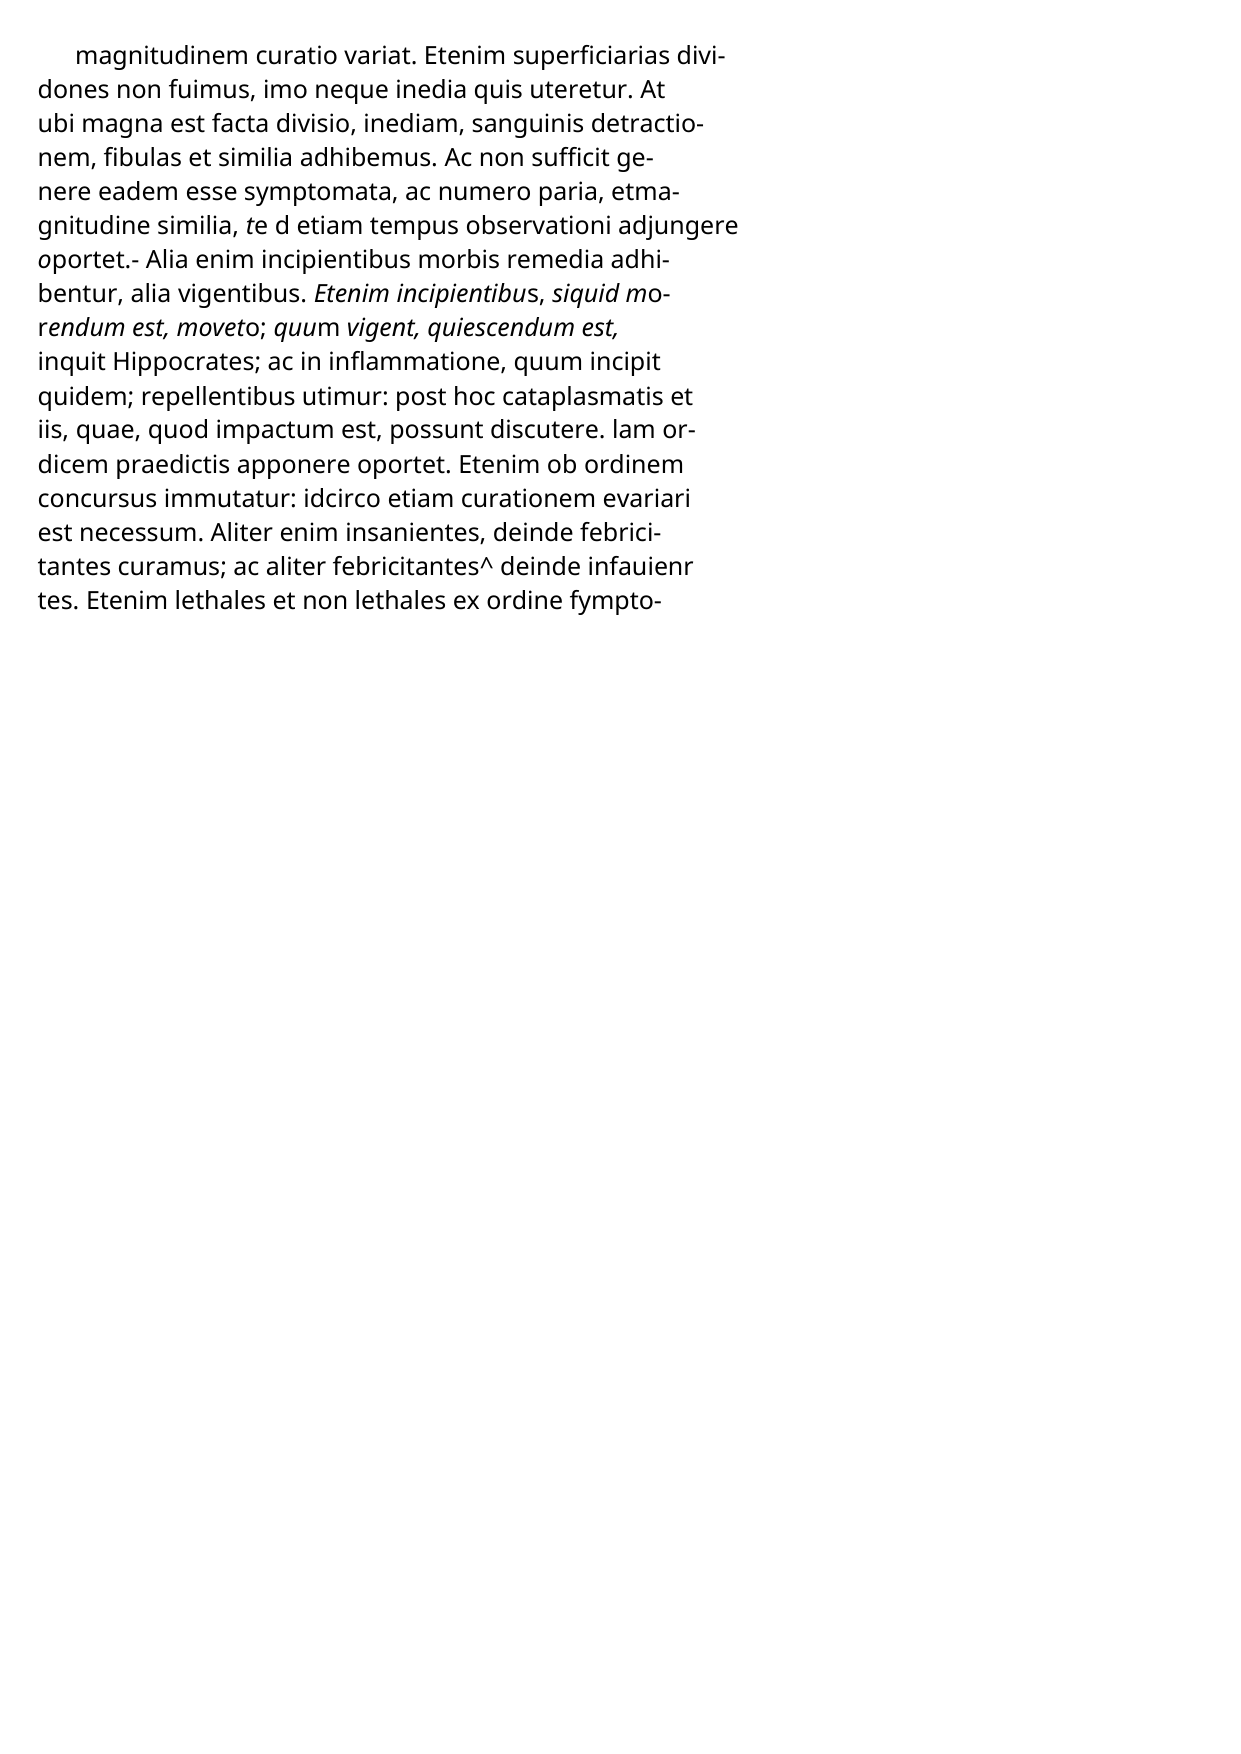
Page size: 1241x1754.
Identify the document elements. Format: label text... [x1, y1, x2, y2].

text magnitudinem curatio variat. Etenim superficiarias divi- dones non fuimus, imo neque inedia quis uteretur. At ubi magna est facta divisio, inediam, sanguinis detractio- nem, fibulas et similia adhibemus. Ac non sufficit ge- nere eadem esse symptomata, ac numero paria, etma- gnitudine similia, te d etiam tempus observationi adjungere oportet.- Alia enim incipientibus morbis remedia adhi- bentur, alia vigentibus. Etenim incipientibus, siquid mo- rendum est, moveto; quum vigent, quiescendum est, inquit Hippocrates; ac in inflammatione, quum incipit quidem; repellentibus utimur: post hoc cataplasmatis et iis, quae, quod impactum est, possunt discutere. lam or- dicem praedictis apponere oportet. Etenim ob ordinem concursus immutatur: idcirco etiam curationem evariari est necessum. Aliter enim insanientes, deinde febrici- tantes curamus; ac aliter febricitantes^ deinde infauienr tes. Etenim lethales et non lethales ex ordine fympto- [37, 37, 1203, 617]
